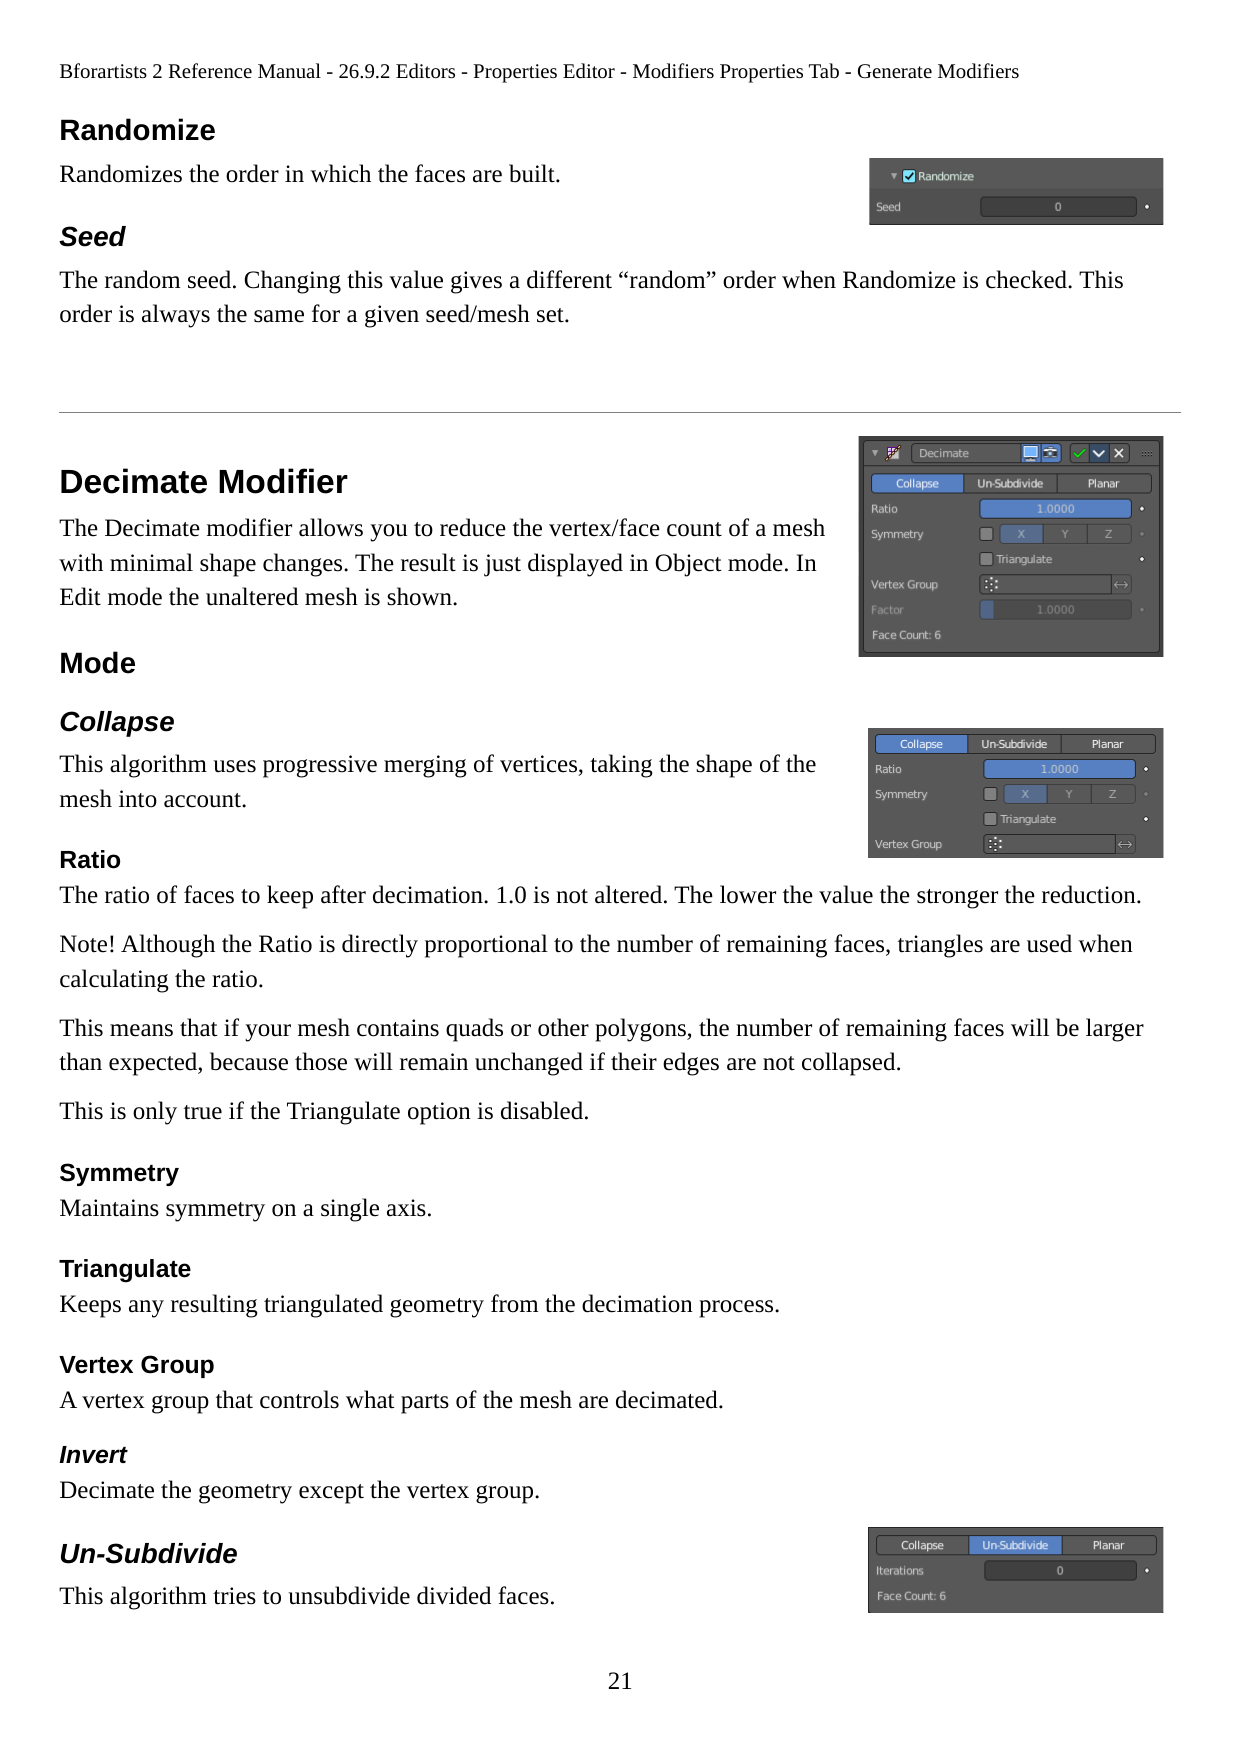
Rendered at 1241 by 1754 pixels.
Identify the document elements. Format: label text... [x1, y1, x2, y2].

subtitle Ratio [59, 845, 1181, 874]
text Maintains symmetry on a single axis. [59, 1193, 1181, 1221]
subtitle Seed [59, 220, 1181, 252]
subtitle [1164, 1537, 1181, 1569]
subtitle Collapse [59, 705, 1181, 737]
subtitle Vertex Group [59, 1351, 1181, 1379]
text The Decimate modifier allows you to reduce the vertex/face count of a mesh with minimal shape changes. The result is just displayed in Object mode. In Edit mode the unaltered mesh is shown. [59, 513, 858, 611]
text This algorithm tries to unsubdivide divided faces. [59, 1581, 868, 1610]
text Decimate the geometry except the vertex group. [59, 1475, 1181, 1504]
picture [868, 1527, 1164, 1613]
text This means that if your mesh contains quads or other polygons, the number of remaining faces will be larger than expected, because those will remain unchanged if their edges are not collapsed. [59, 1013, 1181, 1076]
text The random seed. Changing this value gives a different “random” order when Randomize is checked. This order is always the same for a given seed/mesh set. [59, 265, 1181, 328]
subtitle Randomize [59, 113, 1181, 146]
subtitle [1164, 462, 1181, 501]
text This is only true if the Triangulate option is disabled. [59, 1096, 1181, 1125]
picture [858, 436, 1164, 657]
text This algorithm uses progressive merging of vertices, taking the shape of the mesh into account. [59, 749, 868, 812]
subtitle Decimate Modifier [59, 462, 858, 501]
text The ratio of faces to keep after decimation. 1.0 is not altered. The lower the value the stronger the reduction. [59, 880, 1181, 909]
picture [868, 728, 1164, 858]
text Note! Although the Ratio is directly proportional to the number of remaining faces, triangles are used when calculating the ratio. [59, 929, 1181, 992]
text Keeps any resulting triangulated geometry from the decimation process. [59, 1289, 1181, 1318]
subtitle Invert [59, 1441, 1181, 1469]
subtitle Triangulate [59, 1254, 1181, 1283]
text A vertex group that controls what parts of the mesh are decimated. [59, 1385, 1181, 1414]
subtitle Mode [59, 646, 1181, 680]
subtitle Un-Subdivide [59, 1537, 868, 1569]
subtitle Symmetry [59, 1158, 1181, 1186]
text Randomizes the order in which the faces are built. [59, 159, 869, 188]
picture [869, 158, 1164, 225]
